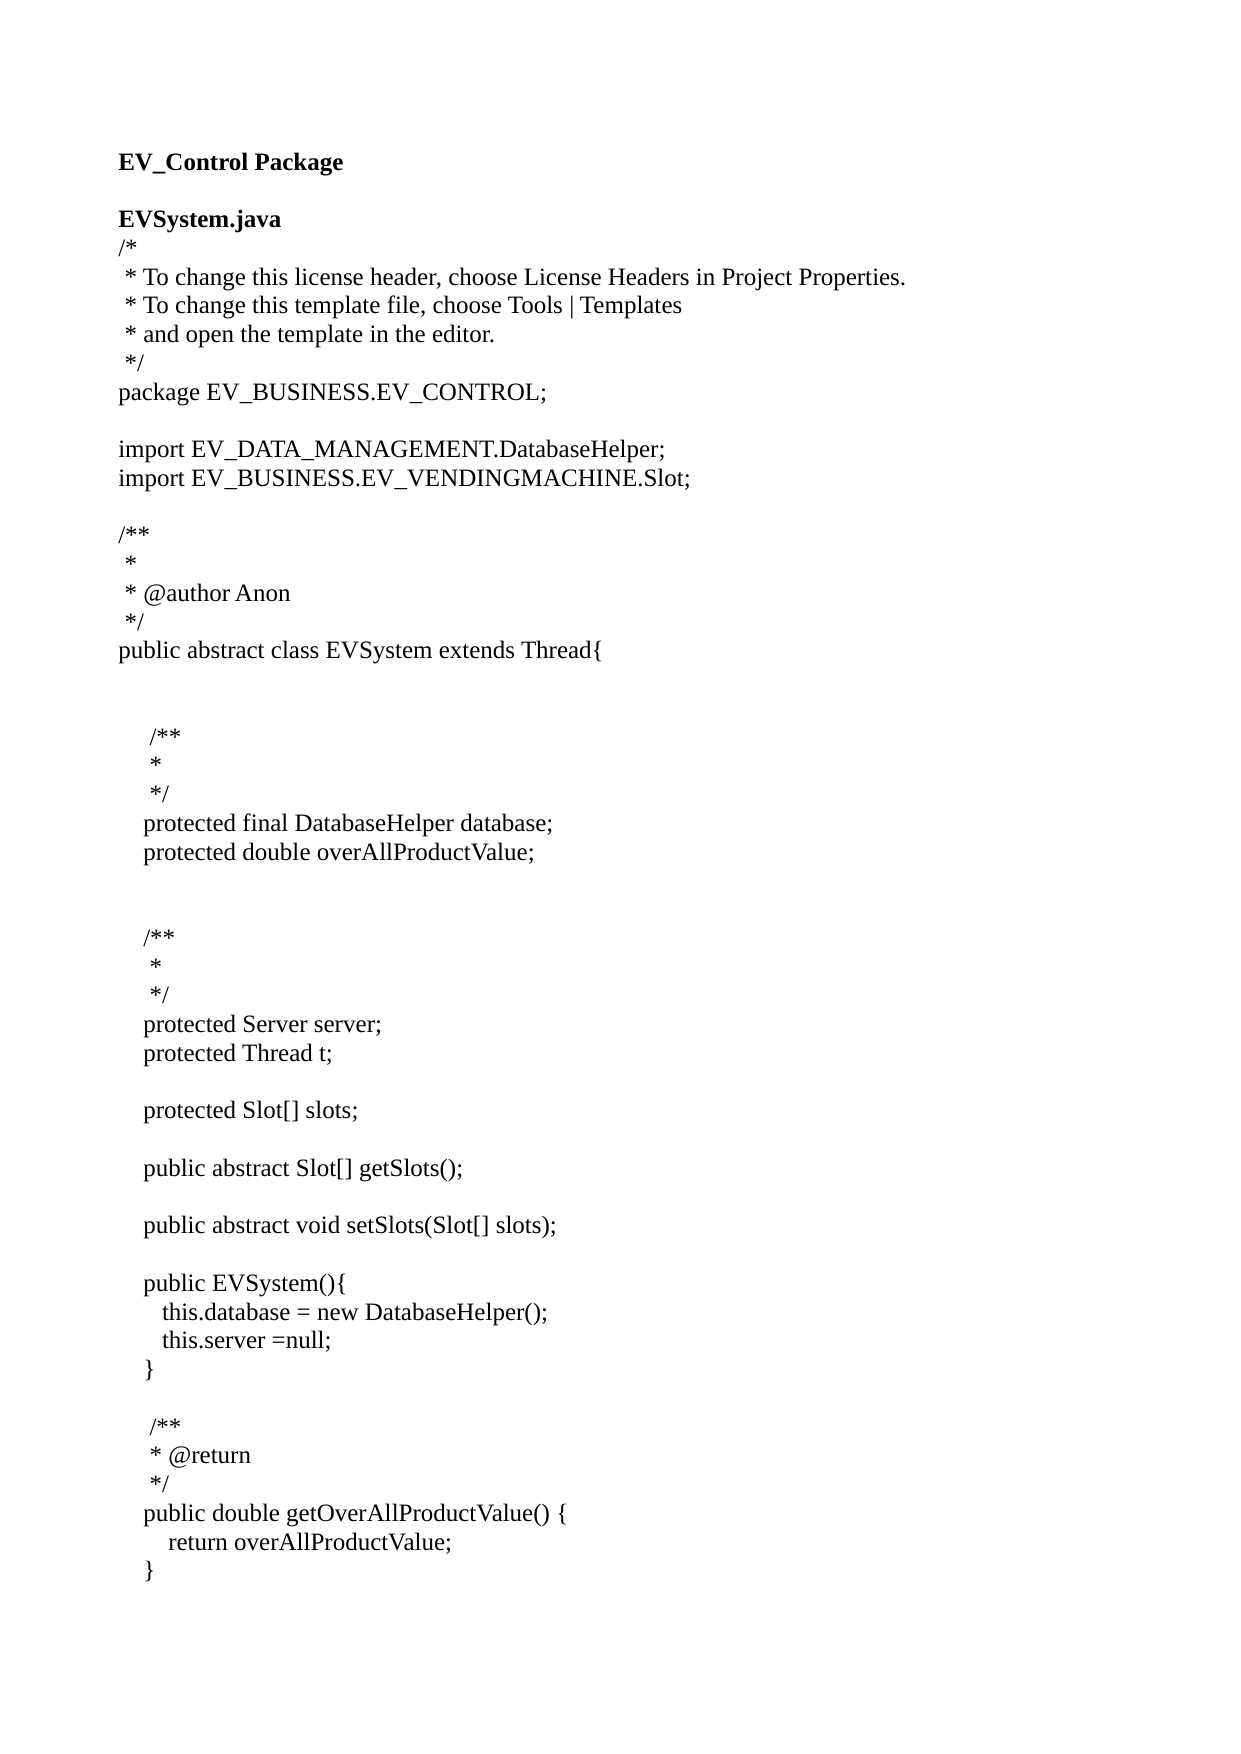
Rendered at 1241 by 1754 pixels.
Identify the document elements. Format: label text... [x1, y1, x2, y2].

text public EVSystem(){ [118, 1268, 1122, 1297]
text public abstract Slot[] getSlots(); [118, 1153, 1122, 1182]
text import EV_BUSINESS.EV_VENDINGMACHINE.Slot; [118, 463, 1122, 492]
text } [118, 1556, 1122, 1584]
text package EV_BUSINESS.EV_CONTROL; [118, 377, 1122, 406]
text protected final DatabaseHelper database; [118, 808, 1122, 837]
text return overAllProductValue; [118, 1527, 1122, 1556]
text protected Slot[] slots; [118, 1096, 1122, 1124]
text /** [118, 923, 1122, 952]
text * To change this license header, choose License Headers in Project Properties. [118, 262, 1122, 291]
text * [118, 952, 1122, 981]
text EV_Control Package [118, 147, 1122, 176]
text /* [118, 233, 1122, 262]
text EVSystem.java [118, 204, 1122, 233]
text /** [118, 722, 1122, 751]
text public abstract void setSlots(Slot[] slots); [118, 1211, 1122, 1239]
text * To change this template file, choose Tools | Templates [118, 291, 1122, 319]
text public abstract class EVSystem extends Thread{ [118, 636, 1122, 664]
text protected Thread t; [118, 1038, 1122, 1067]
text /** [118, 1412, 1122, 1441]
text * @author Anon [118, 578, 1122, 607]
text */ [118, 1469, 1122, 1498]
text * [118, 751, 1122, 779]
text } [118, 1354, 1122, 1383]
text this.database = new DatabaseHelper(); [118, 1297, 1122, 1326]
text public double getOverAllProductValue() { [118, 1498, 1122, 1527]
text */ [118, 607, 1122, 636]
text */ [118, 981, 1122, 1009]
text protected double overAllProductValue; [118, 837, 1122, 866]
text protected Server server; [118, 1009, 1122, 1038]
text * [118, 549, 1122, 578]
text import EV_DATA_MANAGEMENT.DatabaseHelper; [118, 434, 1122, 463]
text /** [118, 521, 1122, 549]
text * @return [118, 1441, 1122, 1469]
text */ [118, 348, 1122, 377]
text */ [118, 779, 1122, 808]
text this.server =null; [118, 1326, 1122, 1354]
text * and open the template in the editor. [118, 319, 1122, 348]
